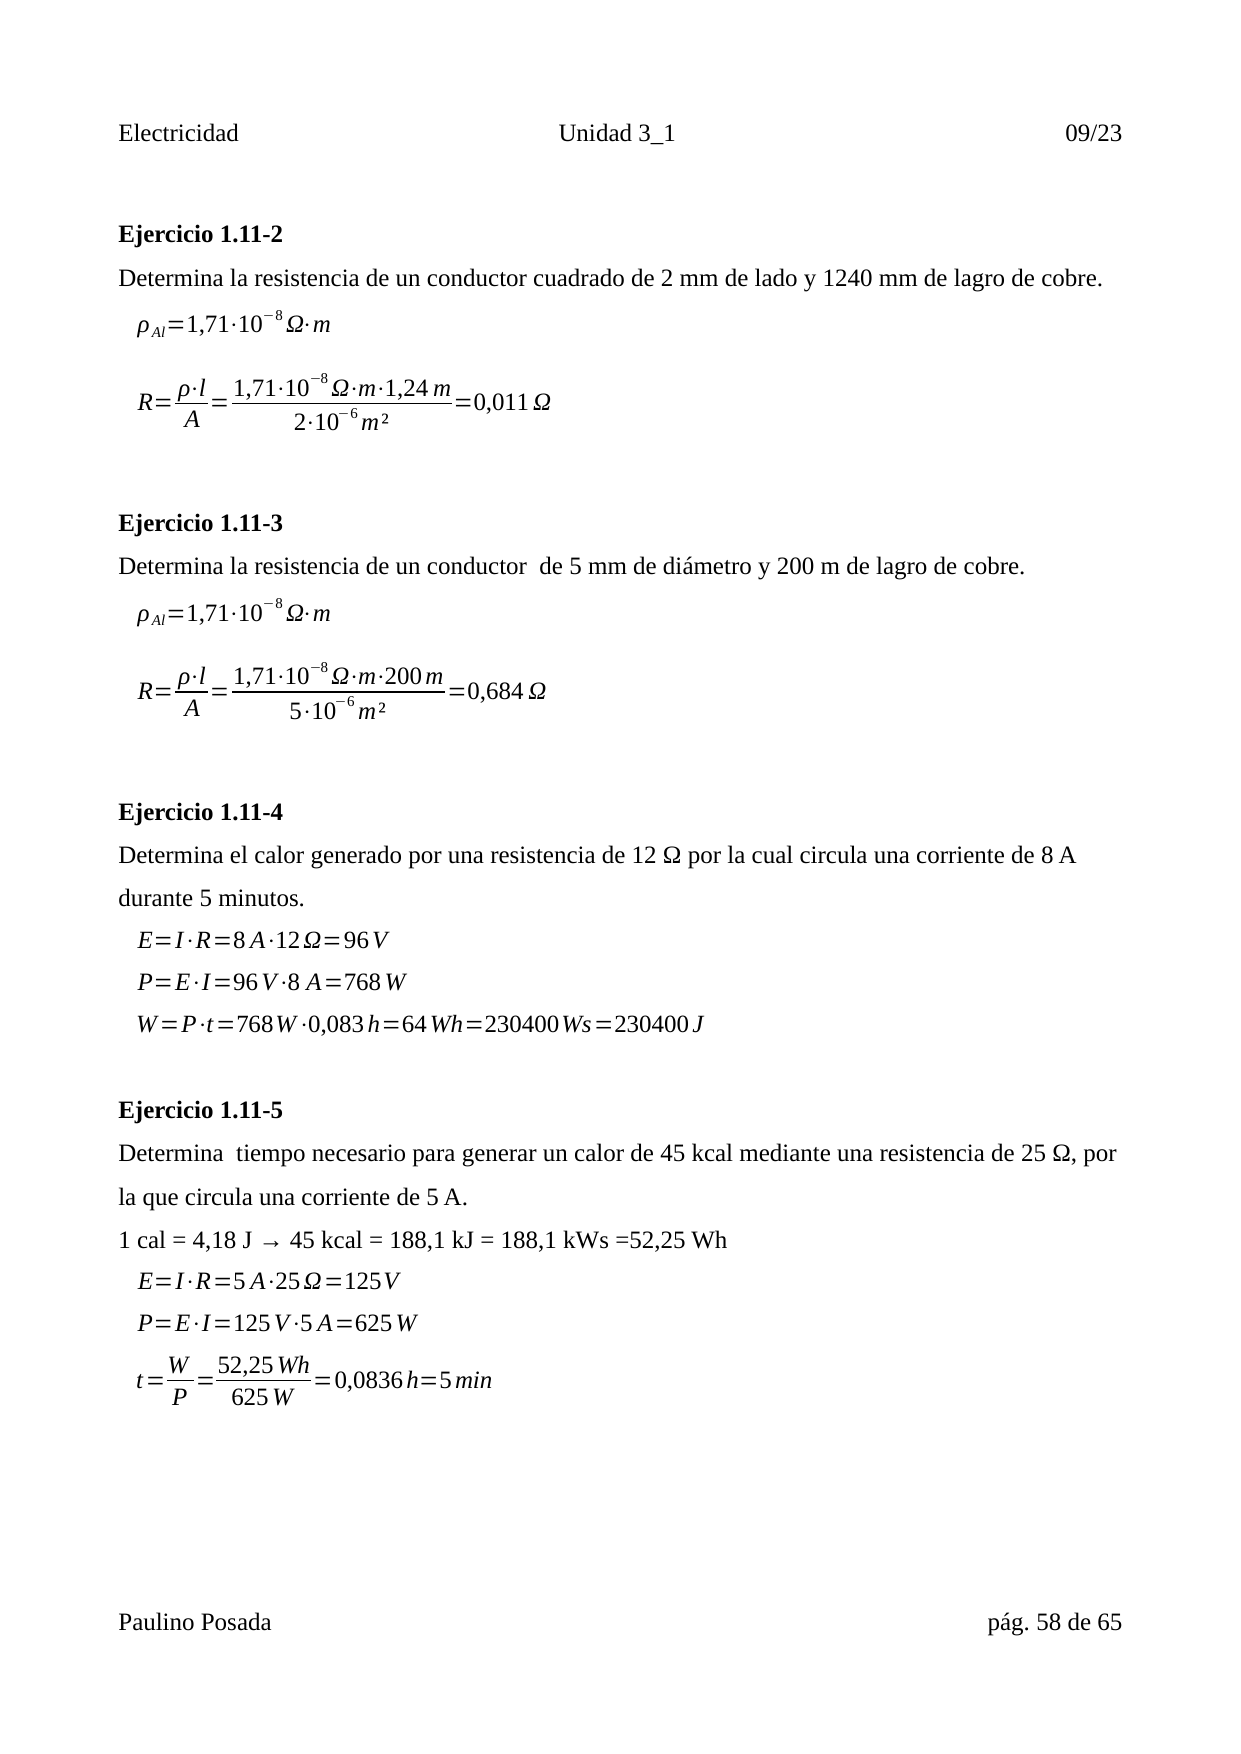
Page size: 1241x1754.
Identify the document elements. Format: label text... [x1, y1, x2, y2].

text Ejercicio 1.11-4 [118, 797, 1122, 826]
text Determina la resistencia de un conductor cuadrado de 2 mm de lado y 1240 mm de lagro de cobre. [118, 263, 1122, 291]
text 1 cal = 4,18 J → 45 kcal = 188,1 kJ = 188,1 kWs =52,25 Wh [118, 1225, 1122, 1253]
text Ejercicio 1.11-2 [118, 219, 1122, 248]
text Ejercicio 1.11-5 [118, 1095, 1122, 1124]
text Ejercicio 1.11-3 [118, 508, 1122, 537]
text Determina la resistencia de un conductor de 5 mm de diámetro y 200 m de lagro de cobre. [118, 551, 1122, 580]
text Determina tiempo necesario para generar un calor de 45 kcal mediante una resistencia de 25 Ω, por la que circula una corriente de 5 A. [118, 1138, 1122, 1210]
text Determina el calor generado por una resistencia de 12 Ω por la cual circula una corriente de 8 A durante 5 minutos. [118, 840, 1122, 912]
